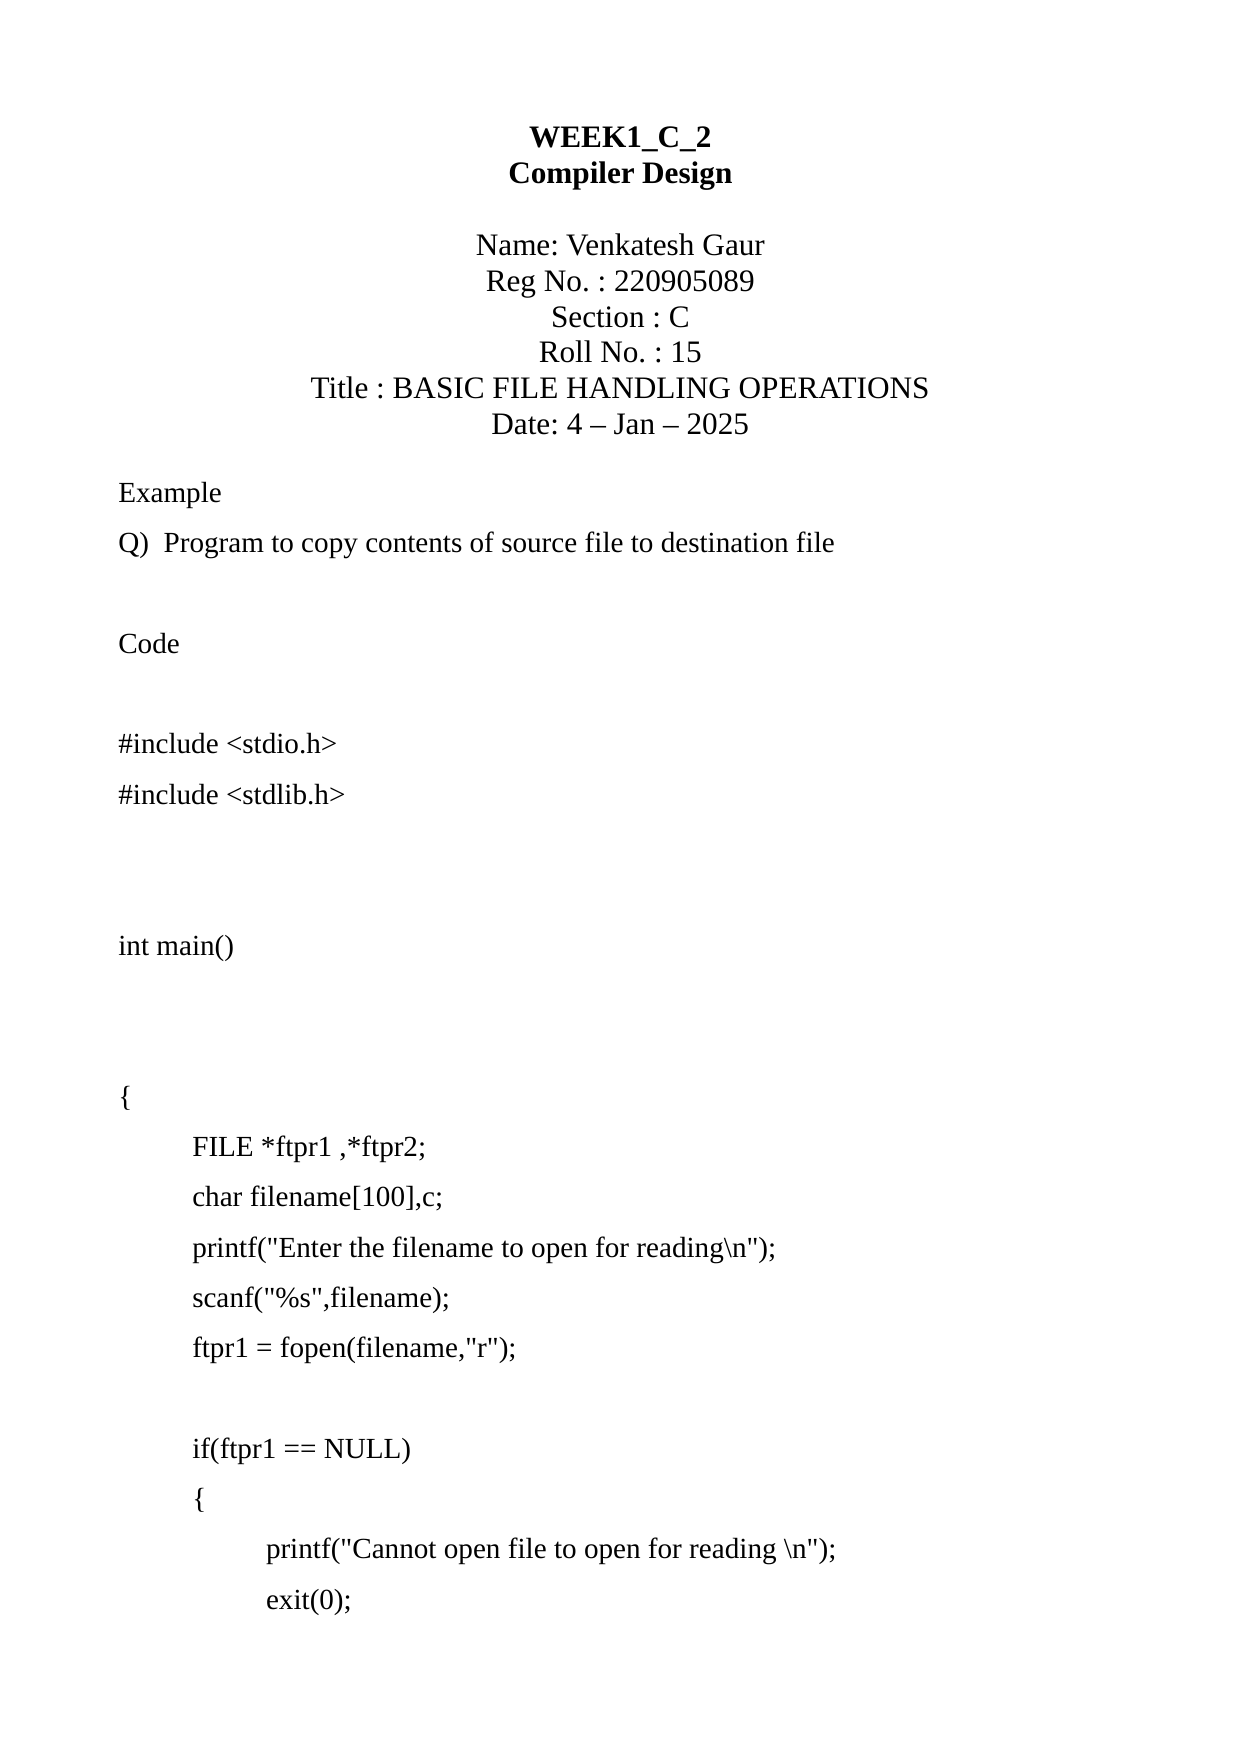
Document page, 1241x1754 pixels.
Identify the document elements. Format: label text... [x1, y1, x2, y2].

text Title : BASIC FILE HANDLING OPERATIONS [118, 370, 1122, 406]
text Q) Program to copy contents of source file to destination file [118, 525, 1122, 559]
text Date: 4 – Jan – 2025 [118, 406, 1122, 442]
text { [118, 1481, 1122, 1515]
text scanf("%s",filename); [118, 1280, 1122, 1314]
text Section : C [118, 298, 1122, 334]
text Name: Venkatesh Gaur [118, 226, 1122, 262]
text Compiler Design [118, 154, 1122, 190]
text #include <stdlib.h> [118, 777, 1122, 811]
text Reg No. : 220905089 [118, 262, 1122, 298]
text exit(0); [118, 1582, 1122, 1616]
text WEEK1_C_2 [118, 118, 1122, 154]
text printf("Enter the filename to open for reading\n"); [118, 1230, 1122, 1263]
text int main() [118, 928, 1122, 961]
text printf("Cannot open file to open for reading \n"); [118, 1532, 1122, 1565]
text #include <stdio.h> [118, 727, 1122, 760]
text Code [118, 626, 1122, 710]
text Example [118, 475, 1122, 509]
text if(ftpr1 == NULL) [118, 1431, 1122, 1464]
text ftpr1 = fopen(filename,"r"); [118, 1330, 1122, 1364]
text char filename[100],c; [118, 1179, 1122, 1213]
text FILE *ftpr1 ,*ftpr2; [118, 1129, 1122, 1163]
text { [118, 1079, 1122, 1112]
text Roll No. : 15 [118, 334, 1122, 370]
